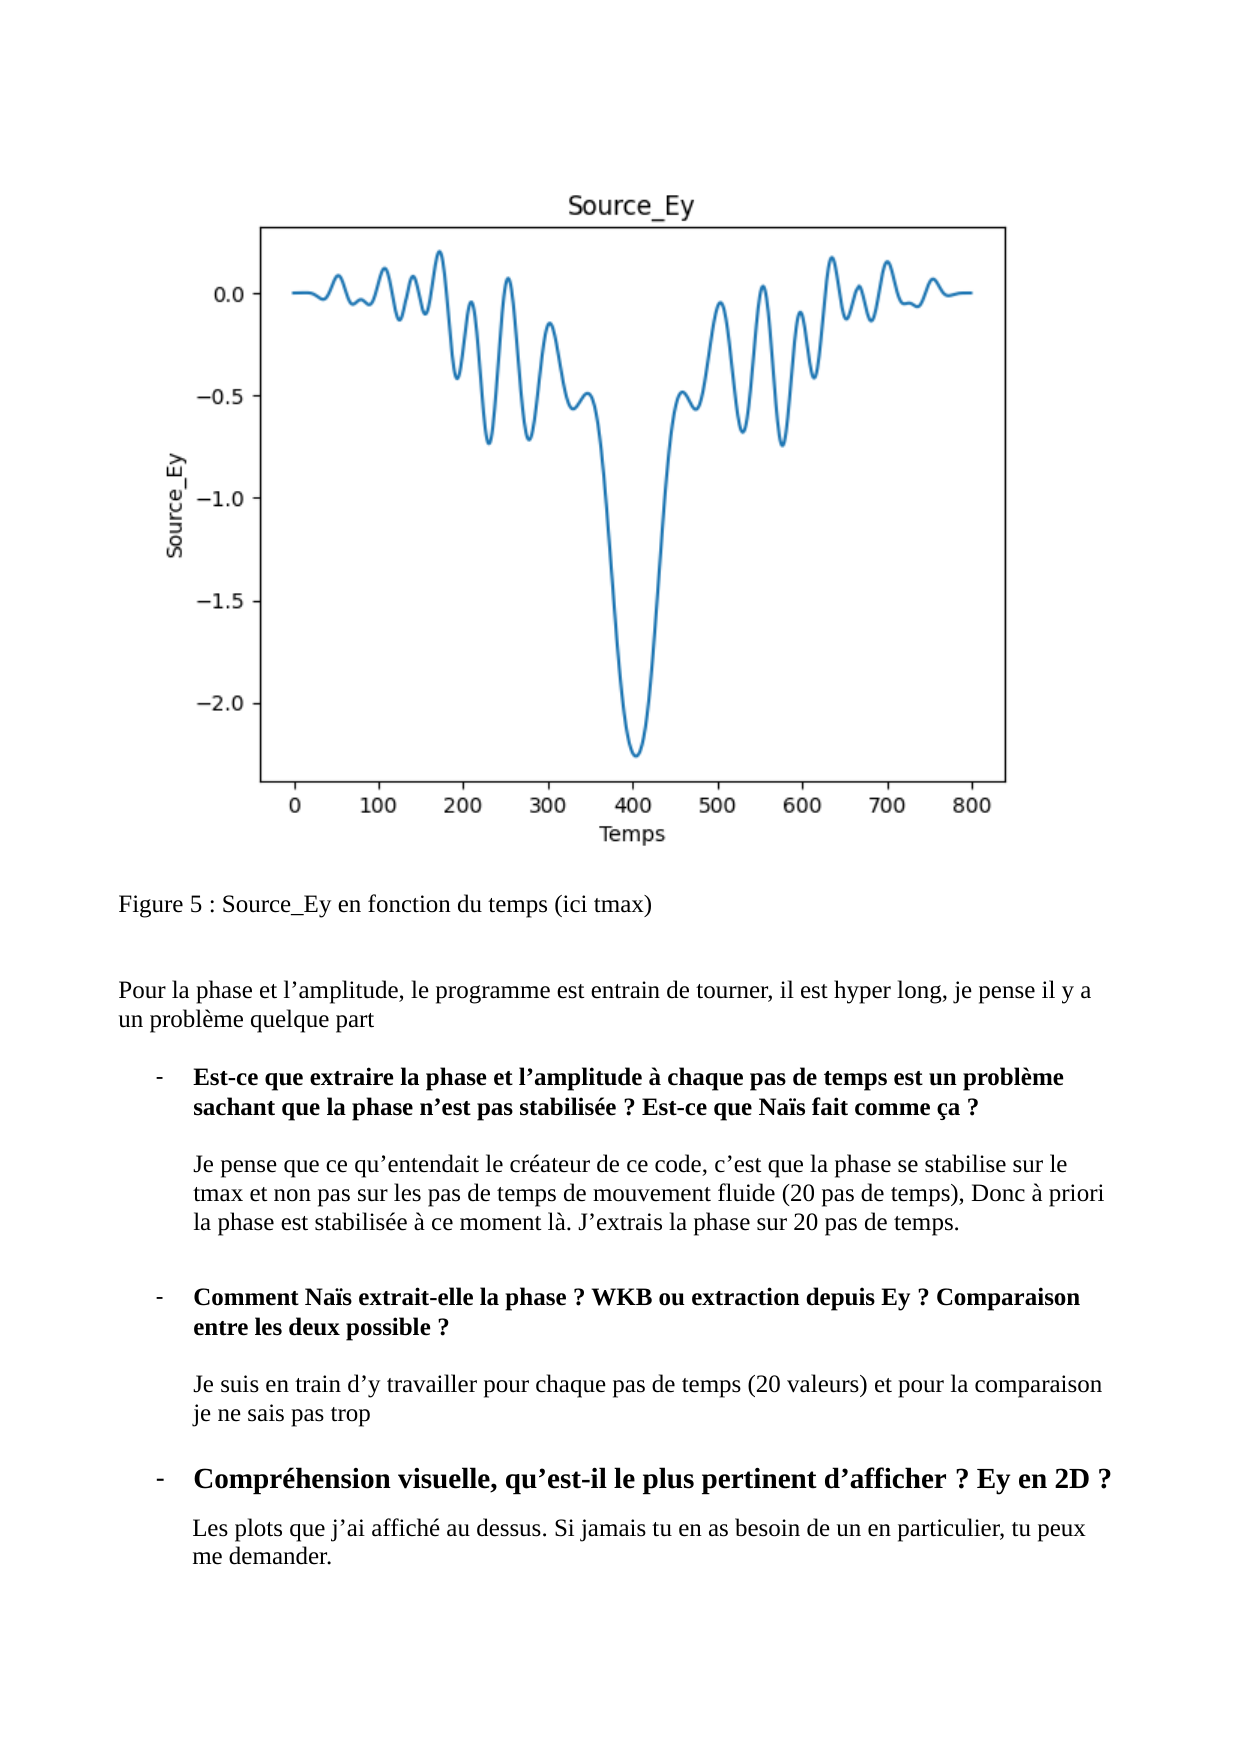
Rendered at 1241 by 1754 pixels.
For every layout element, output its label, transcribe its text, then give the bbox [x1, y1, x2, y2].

list Comment Naïs extrait-elle la phase ? WKB ou extraction depuis Ey ? Comparaison entre les deux possible ? [156, 1281, 1122, 1341]
text Les plots que j’ai affiché au dessus. Si jamais tu en as besoin de un en particulier, tu peux me demander. [118, 1513, 1122, 1570]
list Compréhension visuelle, qu’est-il le plus pertinent d’afficher ? Ey en 2D ? [156, 1460, 1122, 1496]
list Je pense que ce qu’entendait le créateur de ce code, c’est que la phase se stabilise sur le tmax et non pas sur les pas de temps de mouvement fluide (20 pas de temps), Donc à priori la phase est stabilisée à ce moment là. J’extrais la phase sur 20 pas de temps. [193, 1149, 1122, 1236]
list Est-ce que extraire la phase et l’amplitude à chaque pas de temps est un problème sachant que la phase n’est pas stabilisée ? Est-ce que Naïs fait comme ça ? [156, 1062, 1122, 1121]
list Je suis en train d’y travailler pour chaque pas de temps (20 valeurs) et pour la comparaison je ne sais pas trop [193, 1369, 1122, 1427]
text Figure 5 : Source_Ey en fonction du temps (ici tmax) [118, 889, 1122, 918]
text Pour la phase et l’amplitude, le programme est entrain de tourner, il est hyper long, je pense il y a un problème quelque part [118, 975, 1122, 1033]
picture [140, 140, 1100, 861]
